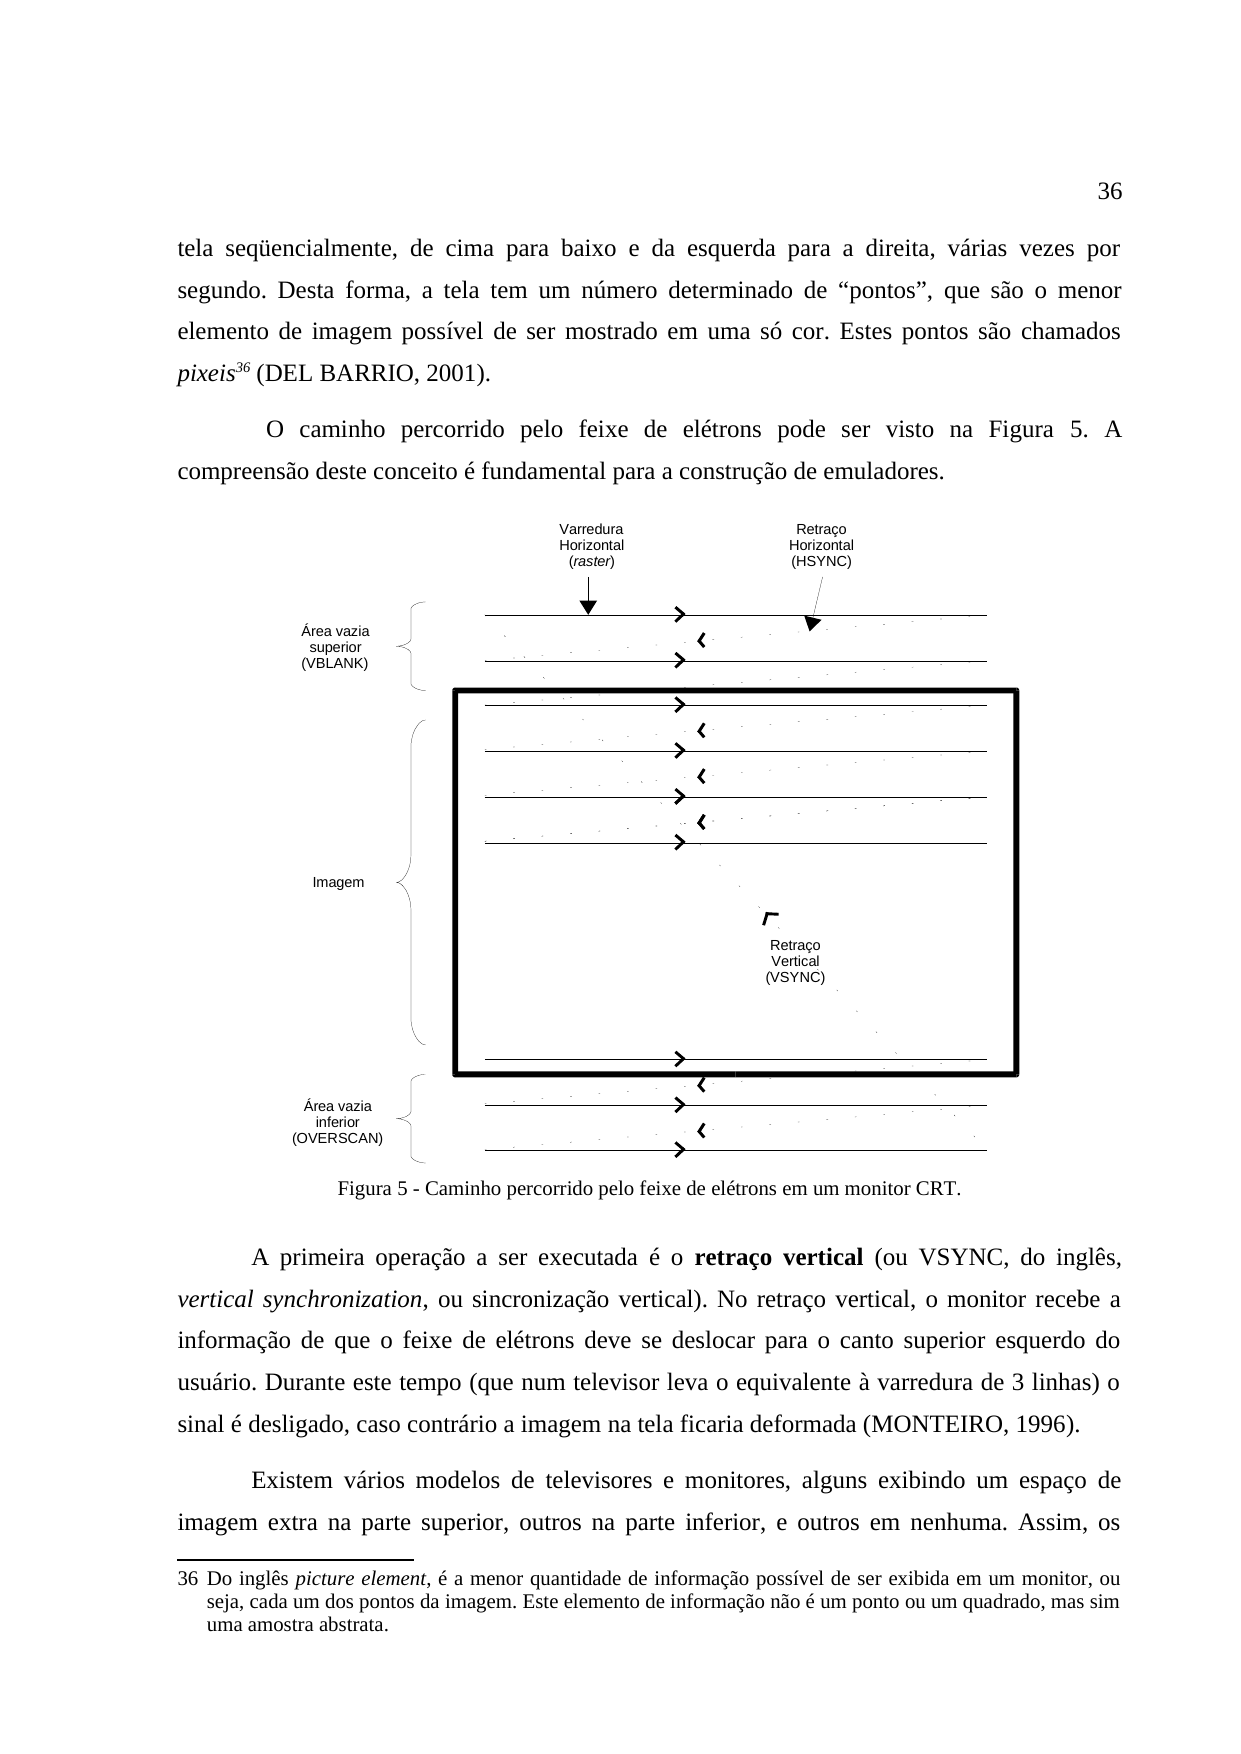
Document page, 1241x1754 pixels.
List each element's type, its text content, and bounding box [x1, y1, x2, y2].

text A primeira operação a ser executada é o retraço vertical (ou VSYNC, do inglês, vertical synchronization, ou sincronização vertical). No retraço vertical, o monitor recebe a informação de que o feixe de elétrons deve se deslocar para o canto superior esquerdo do usuário. Durante este tempo (que num televisor leva o equivalente à varredura de 3 linhas) o sinal é desligado, caso contrário a imagem na tela ficaria deformada (MONTEIRO, 1996). [177, 1199, 1122, 1437]
text Existem vários modelos de televisores e monitores, alguns exibindo um espaço de imagem extra na parte superior, outros na parte inferior, e outros em nenhuma. Assim, os [177, 1466, 1122, 1535]
text Figura 5 - Caminho percorrido pelo feixe de elétrons em um monitor CRT. [177, 526, 1122, 1199]
text [177, 513, 1122, 526]
text Do inglês picture element, é a menor quantidade de informação possível de ser exibida em um monitor, ou seja, cada um dos pontos da imagem. Este elemento de informação não é um ponto ou um quadrado, mas sim uma amostra abstrata. [177, 1566, 1122, 1636]
text O caminho percorrido pelo feixe de elétrons pode ser visto na Figura 5. A compreensão deste conceito é fundamental para a construção de emuladores. [177, 415, 1122, 485]
text tela seqüencialmente, de cima para baixo e da esquerda para a direita, várias vezes por segundo. Desta forma, a tela tem um número determinado de “pontos”, que são o menor elemento de imagem possível de ser mostrado em uma só cor. Estes pontos são chamados pixeis (DEL BARRIO, 2001). [177, 234, 1122, 387]
